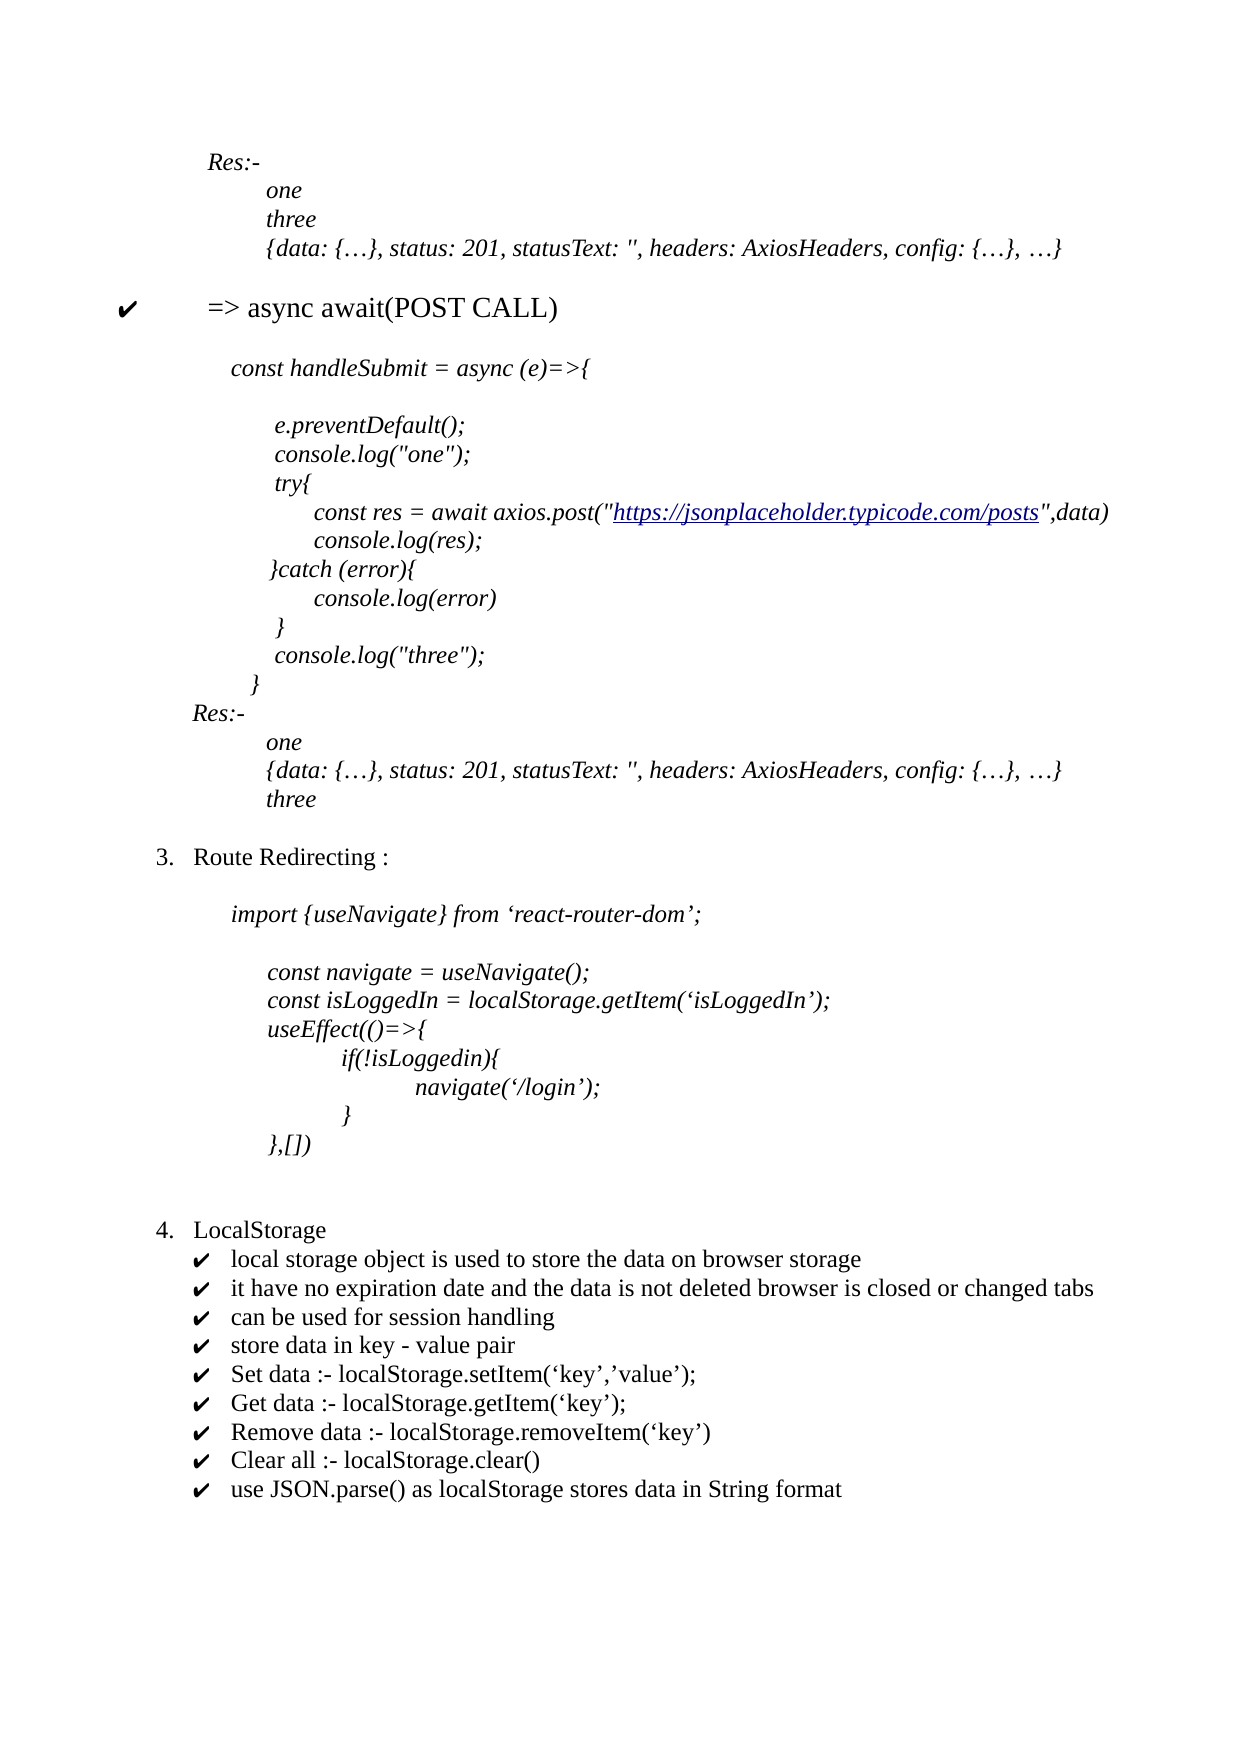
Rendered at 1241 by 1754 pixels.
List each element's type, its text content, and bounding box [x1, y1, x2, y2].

text } [224, 669, 1122, 698]
list Remove data :- localStorage.removeItem(‘key’) [193, 1417, 1122, 1446]
list it have no expiration date and the data is not deleted browser is closed or changed tabs [193, 1273, 1122, 1302]
list can be used for session handling [193, 1302, 1122, 1331]
list Set data :- localStorage.setItem(‘key’,’value’); [193, 1359, 1122, 1388]
list store data in key - value pair [193, 1331, 1122, 1359]
text const res = await axios.post("https://jsonplaceholder.typicode.com/posts",data) [224, 497, 1122, 526]
list local storage object is used to store the data on browser storage [193, 1244, 1122, 1273]
text } [224, 612, 1122, 641]
text three [118, 784, 1122, 813]
list const isLoggedIn = localStorage.getItem(‘isLoggedIn’); [156, 986, 1122, 1014]
list } [156, 1101, 1122, 1129]
list },[]) [156, 1129, 1122, 1158]
text console.log(res); [224, 526, 1122, 554]
list navigate(‘/login’); [156, 1072, 1122, 1101]
list const navigate = useNavigate(); [156, 957, 1122, 986]
text one [118, 176, 1122, 204]
text }catch (error){ [224, 554, 1122, 583]
text {data: {…}, status: 201, statusText: '', headers: AxiosHeaders, config: {…}, …} [118, 756, 1122, 784]
list if(!isLoggedin){ [156, 1043, 1122, 1072]
list => async await(POST CALL) [118, 291, 1122, 324]
text console.log("one"); [224, 439, 1122, 468]
text console.log("three"); [224, 641, 1122, 669]
text one [118, 727, 1122, 756]
text console.log(error) [224, 583, 1122, 612]
list Clear all :- localStorage.clear() [193, 1446, 1122, 1474]
text try{ [224, 468, 1122, 497]
list LocalStorage [156, 1216, 1122, 1244]
text {data: {…}, status: 201, statusText: '', headers: AxiosHeaders, config: {…}, …} [118, 233, 1122, 262]
text three [118, 204, 1122, 233]
list useEffect(()=>{ [156, 1014, 1122, 1043]
text Res:- [118, 147, 1122, 176]
list Get data :- localStorage.getItem(‘key’); [193, 1388, 1122, 1417]
list use JSON.parse() as localStorage stores data in String format [193, 1474, 1122, 1503]
text e.preventDefault(); [224, 411, 1122, 439]
list const handleSubmit = async (e)=>{ [118, 353, 1122, 382]
list import {useNavigate} from ‘react-router-dom’; [193, 899, 1122, 928]
text Res:- [118, 698, 1122, 727]
list Route Redirecting : [156, 842, 1122, 871]
